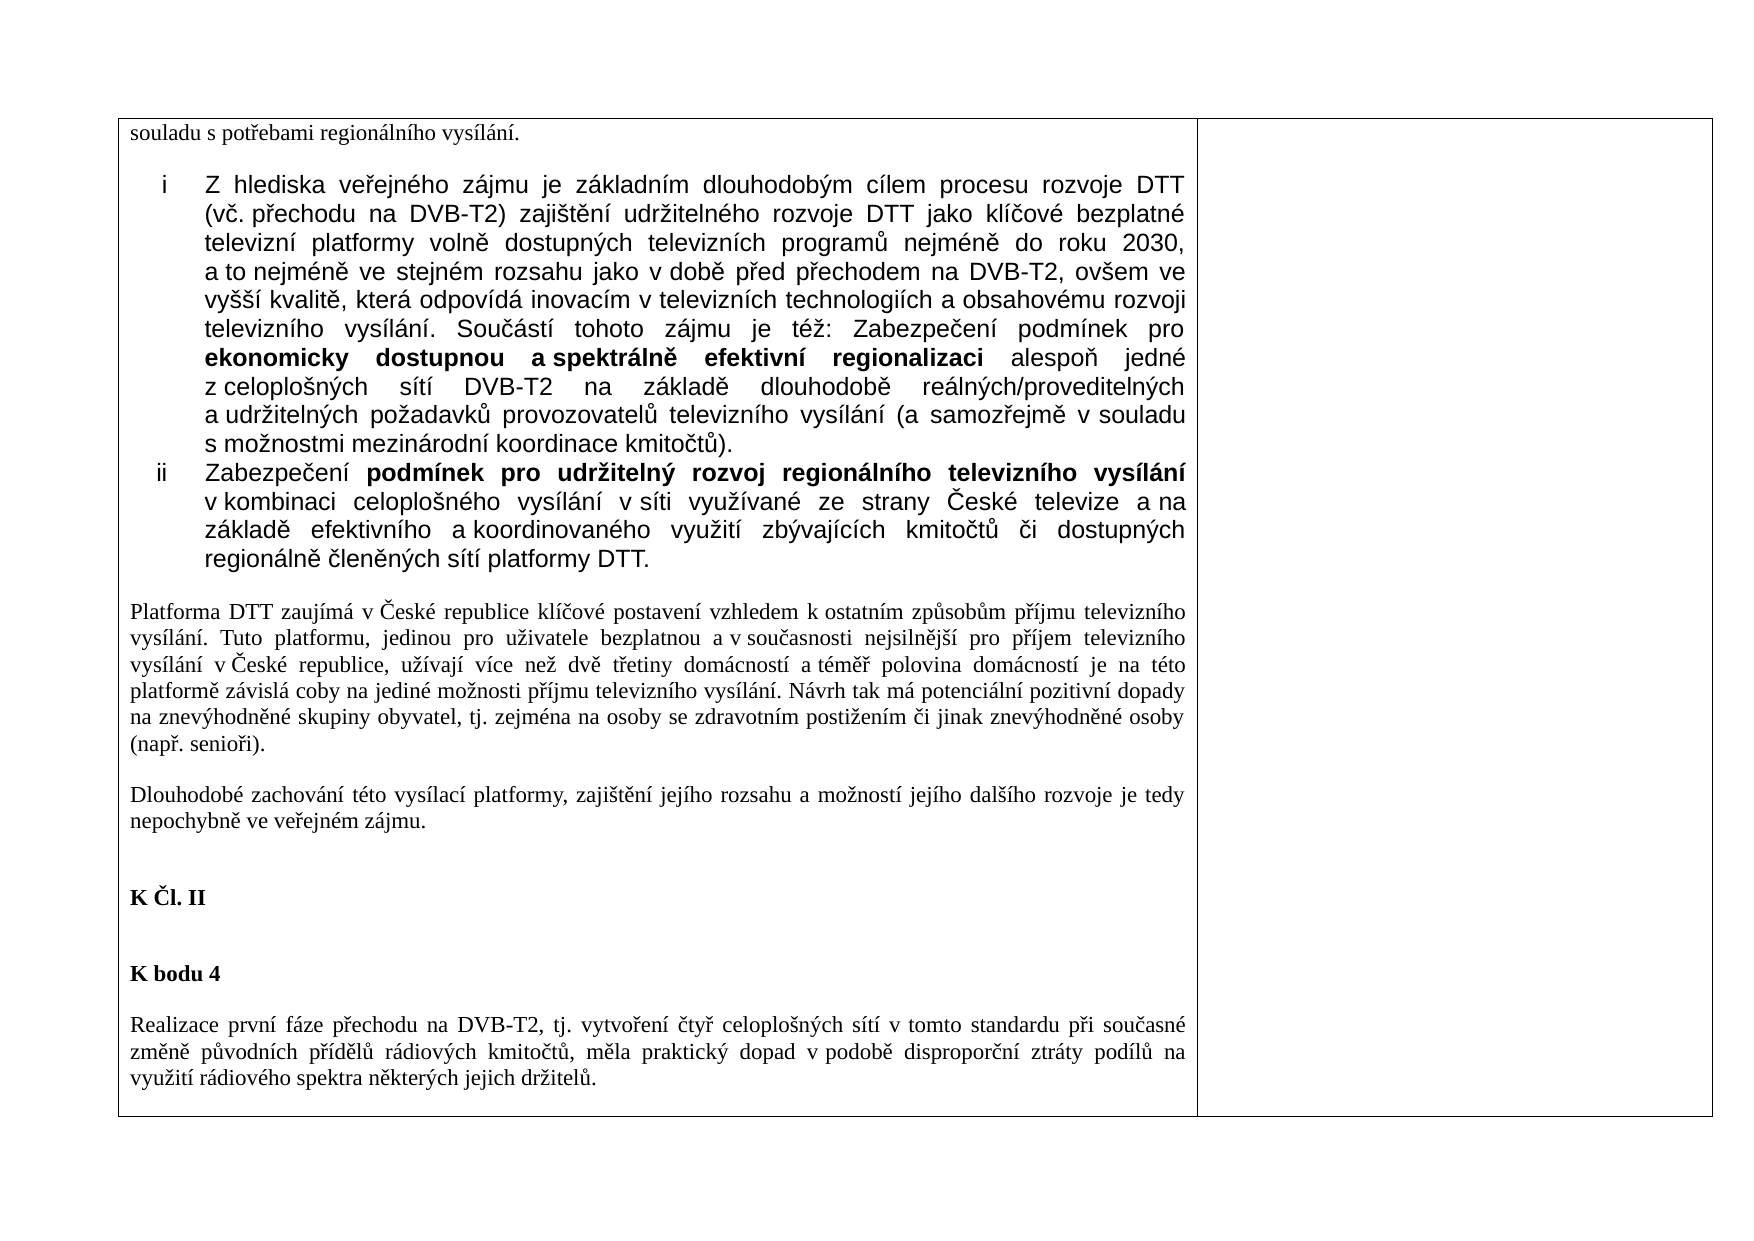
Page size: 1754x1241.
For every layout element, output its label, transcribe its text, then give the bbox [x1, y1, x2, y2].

table_cell [1198, 119, 1712, 1116]
table_cell Do Části první, Čl. II návrhu se za bod 3. vkládají nové body 4. – 9., které zní: „4. Za účelem dokončení přechodu zemského digitálního televizního vysílání na standard DVB-T2/HEVC.265 (dále jen „standard DVB-T2“) a zachování možnosti regionálního vysílání v rámci celoplošného zemského digitálního televizního vysílání, udělí Český telekomunikační úřad (dále jen „Úřad“) dva příděly rádiových kmitočtů pro sestavení dvou celoplošných sítí elektronických komunikací pro šíření zemského digitálního televizního vysílání ve standardu DVB-T2 (dále jen „rozvojový příděl“). Rozvojový příděl Úřad udělí na žádost o udělení rozvojového přídělu podanou do 60 dnů ode dne nabytí účinnosti tohoto zákona držitelem přídělu rádiových kmitočtů pro šíření celoplošného zemského digitálního televizního vysílání, který byl dotčen ztrátou podílu na využití rádiového spektra v podobě ztráty kmitočtů v důsledku změny svého přídělu v souvislosti s přechodem na standard DVB-T2 podle čl. II. zákona č. 252/2017 Sb., kterým se mění zákon č. 127/2005 Sb., o elektronických komunikacích a o změně některých souvisejících zákonů (zákon o elektronických komunikacích), ve znění pozdějších předpisů a zákon č. 483/1991 Sb., o České televizi, ve znění pozdějších předpisů (dále jen „ztráta kmitočtů“). Úřad rozhodne o udělení rozvojového přídělu do 120 dnů ode dne účinnosti tohoto zákona podle pořadí žadatelů. Pořadí žadatelů podle předchozí věty Úřad určí podle výše rozsahu ztráty kmitočtů s dopady na technickou možnost regionálního vysílání v rámci celoplošného zemského digitálního televizního vysílání. Úřad stanoví dobu platnosti rozvojového přídělu do 31. 12. 2030. 5. Při postupu podle bodu 4 a za účelem naplnění veřejné služby v oblasti televizního vysílání, Úřad vyhradí jeden rozvojový příděl provozovateli multiplexu veřejné služby.) Provozovatel multiplexu veřejné služby je oprávněn do 6 měsíců od udělení rozvojového přídělu požádat Úřad, aby mu umožnil využití rádiových kmitočtů rozvojového přídělu v rámci celoplošné sítě, která byla dotčena ztrátou kmitočtů. 6. Držitel rozvojového přídělu do 6 měsíců od jeho udělení zajistí, aby každá jednotlivá síť vytvořená na základě rozvojového přídělu byla dostupná alespoň pro 95 % obyvatel České republiky počítaných podle údajů vyplývajících z posledního sčítání lidu) a současně, pokud to technické podmínky umožní, zajistí, aby taková celoplošná síť umožňovala i regionální vysílání v jejím rámci. Provozovatel multiplexu veřejné služby splní tuto povinnost do 12 měsíců od udělení rozvojového přídělu. 7. Individuální oprávnění k využívání rádiových kmitočtů pro šíření zemského digitálního televizního vysílání prostřednictvím sítě rozvojového přídělu udělí Úřad na žádost držitele rozvojového přídělu tak, aby v souladu jeho s technickými možnostmi mohla být k šíření zemského digitálního televizního vysílání prostřednictvím rozvojového přídělu využita stávající stanoviště vysílačů celoplošných sítí ve standardu DVB-T2. 8. Pro udělení rozvojového přídělu podle bodu 4 se použije § 22 zákona č. 127/2005 Sb., o elektronických komunikacích, ve znění účinném ke dni nabytí účinnosti tohoto zákona; § 21 zákona se pro řízení podle bodu 4 nepoužije. 9. Nedojde-li k udělení rozvojového přídělu podle předchozích bodů, postupuje Úřad podle § 21 zákona č. 127/2005 Sb., o elektronických komunikacích, ve znění účinném ke dni nabytí účinnosti tohoto zákona.“ Odůvodnění Obecná část Předkládá se pozměňovací návrh (dále jen „návrh“) k návrhu zákona, kterým se mění zákon č. 127/2005 Sb., o elektronických komunikacích a o změně některých souvisejících zákonů (zákon o elektronických komunikacích), ve znění pozdějších předpisů, a o změně některých dalších zákonů. Hlavním cílem návrhu je, a to především v souladu s předpoklady Strategie rozvoje zemského digitálního televizního vysílání schválené usnesením vlády ze dne 20. července 2016 č. 648 (dále jen „Strategie“), zachování stability zemského televizního vysílání, potažmo celé mediální oblasti, a zohlednění potřebné míry kompenzace vůči subjektům dotčeným nuceným přechodem zemského digitálního televizního vysílání (dále jen „DTT“) na standard DVB-T2/HEVC.265 (Digital Video Broadcasting – Terrestrial) tak, jak byl realizován materiálně předcházející novelou v podobě zákona č. 252/2017 Sb., kterým se mění zákon č. 127/2005 Sb., o elektronických komunikacích a o změně některých souvisejících zákonů (zákon o elektronických komunikacích), ve znění pozdějších předpisů, a zákon č. 483/1991 Sb., o České televizi, ve znění pozdějších předpisů. Návrh vychází z předpokladu, že v důsledku procesů vynucených státem nesmí dojít ke zhoršení pozice jednotlivých subjektů na trhu šíření DTT, neboť v opačném případě nelze z jejich strany vyloučit eventuální právní kroky vč. možné žaloby proti České republice stran ochrany investic. Návrh má zároveň předejít situaci, kdy by na základě proběhlého zásahu státu došlo k narušení poměrů na příslušném trhu šíření televizního vysílání a ovlivnění budoucího vývoje ve prospěch omezení soutěže a nepřiměřeného zvýhodnění alternativních platforem televizního vysílání. V případě, že by zásahem státu byl v budoucnu snížen podíl DTT na příslušném trhu, došlo by i k nežádoucímu efektu zvýšení nákladů obyvatelstva na příjem televizního vysílání. Návrh navrhuje doplnit mezi možná kritéria pro hodnocení žádostí o udělení práv k využívání rádiových kmitočtů podle § 21 odst. 3 zákona o elektronických komunikacích též kritérium možnosti regionálního využití rádiových kmitočtů. Jde o doplnění demonstrativního výčtu, jehož využití je pro ČTÚ fakultativní. Návrh vychází dále z předpokladu, že je v souladu s veřejným zájmem, aby došlo co možná k největšímu využití dostupných kapacit pro DTT v rámci přiděleného vysílacího pásma, jelikož bezplatné zemské televizní vysílání představuje dominantní způsob příjmu televizního vysílání v České republice celkově. Televizní vysílání samotné má přitom jako informační zdroj stále nezanedbatelný význam pro většinu populace. Rozvoj DTT tak z povahy věci přináší ve svém důsledku pestřejší a dostupnější nabídku informací občanům, což má pozitivní dopad i z hlediska demokratických hodnot státu a ústavně garantovaných práv. Zároveň lze očekávat, že zvýšený důraz na regionalizaci vysílání bude pozitivním přínosem pro hospodářský i kulturní život regionů i místních komunit. Na základě návrhu by měly být všechny nevyužité kmitočty zbývající v pásmu určeném pro televizní vysílání přiděleny tak, aby bylo zajištěno efektivní využívání spektra a jeho ochrana pro zajištění služeb DTT a jejich další rozvoj. Rozdělení těchto kmitočtů mezi jednotlivé, návrhem zákona předjímané, sítě bude provedeno podle jejich reálných potřeb, odpovídajících parametrům pokrytí obyvatel signálem v jednotlivých sítích a s přihlédnutím k zachování stávajících poměrů ve využití spektra v jednotlivých sítích. Návrh nepředstavuje veřejnou podporu ve smyslu čl. 107 odst. 1 Smlouvy o fungování Evropské unie, neboť jsou jeho prostřednictvím sledovány legitimní cíle tím, že podmíní proces výběru dotyčných podniků kvalitativními kritérii a zároveň platí, že stát může legitimně rozhodnout o tom, že nebude maximalizovat výnosy, jichž by jinak mohlo být dosaženo, aniž by toto spadalo do oblasti působnosti pravidel státní podpory, pokud je se všemi dotčenými hospodářskými subjekty zacházeno v souladu se zásadou zákazu diskriminace a pokud existuje neodmyslitelná souvislost mezi dosažením účelu regulace a vzdáním se příjmů (srovnej Sdělení Komise o pojmu státní podpora uvedeném v čl. 107 odst. 1 Smlouvy o fungování Evropské unie C/2016/2946). Návrh umožňuje dosáhnout toho, že v ČR bude i po uvolnění rádiových kmitočtů pásma 700 MHz zajištěna trvalá dostupnost široké volby nezpoplatněných televizních programů pro všechny skupiny obyvatel s možností regionalizace televizního vysílání. Již původní plány procesu přechodu na DVB-T2 dle Strategie vycházely z nutnosti zajištění technologické transpozice (přechodu) celé platformy DTT s cílem zajistit „bezztrátovou substituci“ původního celoplošného vysílání (4 celoplošné sítě DVB-T), a dále vytvoření dostatečného prostoru pro dodatečné vysílání (2 nové rozvojové sítě DVB-T2) na období do roku 2030, zajišťující rozvoj DTT i efektivní využití disponibilních rádiových kmitočtů ve zbývajícím pásmu 470 – 694 MHz. Pouze tak je možné dosáhnout adekvátní kompenzace dotčených práv, vyvolaných nákladů i očekávaných přínosů a potencionálních ztrát pro televizní sektor s minimalizací zásahu do poměrů na trhu šíření zemského televizního vysílání a bez negativních dopadů na změnu pozice DTT na obecném trhu šíření televizního vysílání. V podmínkách omezeného mediálního trhu České republiky je potřebné v souvislosti s přechodem na DVB-T2 vytvořit ekonomicky i provozně stabilní prostředí pro udržení a rozvoj regionálních vysílatelů. Současně je však nutné respektovat skutečnost, že standard DVB-T2 je zaměřen na rozsáhlé jednofrekvenční sítě, což není v souladu s potřebami regionálního vysílání. Z hlediska veřejného zájmu je základním dlouhodobým cílem procesu rozvoje DTT (vč. přechodu na DVB-T2) zajištění udržitelného rozvoje DTT jako klíčové bezplatné televizní platformy volně dostupných televizních programů nejméně do roku 2030, a to nejméně ve stejném rozsahu jako v době před přechodem na DVB-T2, ovšem ve vyšší kvalitě, která odpovídá inovacím v televizních technologiích a obsahovému rozvoji televizního vysílání. Součástí tohoto zájmu je též: Zabezpečení podmínek pro ekonomicky dostupnou a spektrálně efektivní regionalizaci alespoň jedné z celoplošných sítí DVB-T2 na základě dlouhodobě reálných/proveditelných a udržitelných požadavků provozovatelů televizního vysílání (a samozřejmě v souladu s možnostmi mezinárodní koordinace kmitočtů). Zabezpečení podmínek pro udržitelný rozvoj regionálního televizního vysílání v kombinaci celoplošného vysílání v síti využívané ze strany České televize a na základě efektivního a koordinovaného využití zbývajících kmitočtů či dostupných regionálně členěných sítí platformy DTT. Platforma DTT zaujímá v České republice klíčové postavení vzhledem k ostatním způsobům příjmu televizního vysílání. Tuto platformu, jedinou pro uživatele bezplatnou a v současnosti nejsilnější pro příjem televizního vysílání v České republice, užívají více než dvě třetiny domácností a téměř polovina domácností je na této platformě závislá coby na jediné možnosti příjmu televizního vysílání. Návrh tak má potenciální pozitivní dopady na znevýhodněné skupiny obyvatel, tj. zejména na osoby se zdravotním postižením či jinak znevýhodněné osoby (např. senioři). Dlouhodobé zachování této vysílací platformy, zajištění jejího rozsahu a možností jejího dalšího rozvoje je tedy nepochybně ve veřejném zájmu. K Čl. II K bodu 4 Realizace první fáze přechodu na DVB-T2, tj. vytvoření čtyř celoplošných sítí v tomto standardu při současné změně původních přídělů rádiových kmitočtů, měla praktický dopad v podobě disproporční ztráty podílů na využití rádiového spektra některých jejich držitelů. V souladu s účelem návrhu, tj. zejména: i) dokončení předjímaných kroků procesu přechodu zemského digitálního televizního vysílání na standard DVB-T2 podle Strategie, a ii) zachování možnosti regionálního vysílání v rámci celoplošného zemského digitálního televizního vysílání, udělí Úřad bezplatně dva příděly za účelem sestavení dvou celoplošných sítí elektronických komunikací pro šíření zemského digitálního televizního vysílání ve standardu DVB-T2, doplňující stávající čtyři sítě vzniklé v rámci přechodu na tento formát v jeho první fázi podle Strategie. Počet udělitelných přídělů rádiových kmitočtů vychází z omezení vycházejících z mezinárodní koordinace rádiových kmitočtů. Bezplatnost udělení přídělů rádiových kmitočtů je podmíněna jejich náhradovou povahou a vyvážená ročními poplatky za využívání rádiových kmitočtů v souladu s § 22 zákona č. 127/2005 Sb., o elektronických komunikacích. Český telekomunikační úřad na základě výše uvedeného udělí rozvojový příděl rádiových kmitočtů ve smyslu § 22 zákona č. 127/2005 Sb., o elektronických komunikacích, a to na žádost subjektu splňujícího podmínky návrhem stanovené, tj. takového subjektu, který utrpěl v důsledku změny svého přídělu v souvislosti s přechodem na standard DVB-T2 ztrátu podílu na využití rádiového spektra, a to v podobě ztráty kmitočtů s dopady na technickou možnost regionálního vysílání v rámci celoplošného zemského digitálního televizního vysílání. Oprávněný žadatel musí příslušnou žádost Českému telekomunikačnímu úřadu doručit ve lhůtě 60 dnů ode dne účinnosti návrhu zákona, jinak jeho právo zažádat o udělení přídělu tímto postupem zaniká. Český telekomunikační úřad rozhodne o udělení rozvojového přídělu do 120 dnů ode dne účinnosti tohoto zákona podle pořadí žadatelů, přičemž pořadí žadatelů bude určeno výší rozsahů ztrát podílů žadatelů na technickou možnost regionálního vysílání v rámci celoplošného zemského digitálního televizního vysílání. Český telekomunikační úřad stanoví dobu platnosti rozvojového přídělu do 31. 12. 2030, shodně s dobou platnosti přídělů změněných v rámci první fáze přechodu. To současně odpovídá požadavku na garanci provozování zemského digitálního televizního vysílání nejméně do roku 2030, v souladu s výkladem § 20 odst. 3 zákona o elektronických komunikacích ve vztahu k potřebě zachování zemského digitálního televizního vysílání z pohledu veřejného zájmu a evropské harmonizace. K bodu 5 Ustanovení upravuje vyhrazení dalších kmitočtů pro multiplex veřejné služby, a to za účelem jejich využití pro rozvoj vysílání České televize; na základě toho může být vysílání České televize provozováno prostřednictvím jedné či dvou sítí zemských vysílacích rádiových kmitočtů vyhrazených pro Českou televizi. Mechanismus odpovídá stávající úpravě vyhrazení kmitočtů § 3 odst. 2 zákona č. 483/1991 Sb., o České televizi, dle kterého kmitočty Český telekomunikační úřad v součinnosti s Radou pro rozhlasové a televizní vysílání nejprve vyhradí, přičemž práva k vyhrazeným kmitočtům se udělují na žádost České televizi přídělem bez předchozího výběrového řízení podle zákona o elektronických komunikacích. Česká televize jako provozovatel multiplexu veřejné služby je oprávněna do 6 měsíců od udělení přídělu požádat Český telekomunikační úřad, aby umožnil využití rádiových kmitočtů přídělu v rámci celoplošné sítě, která byla dotčena ztrátou kmitočtů. K bodu 6 Stanoví se povinnost dostatečného pokrytí sítí vytvořenou na základě rozvojového přídělu, a to dle obdobného kritéria, které pro své účely obsahuje zákon o České televizi, tj. umožnění příjmu alespoň 95 % obyvatel České republiky počítaných podle údajů vyplývajících z posledního sčítání lidu. V souladu se Strategií by měla tato síť poskytovat regionální vysílání, pokud to technické podmínky umožní. K bodu 7 Ustanovení určuje podmínky udělení individuálního oprávnění k využívání rádiových kmitočtů pro šíření zemského digitálního televizního vysílání prostřednictvím sítě sestavené na základě uděleného rozvojového přídělu Úřadem tak, aby bylo dosaženo co nejvyšší spektrální efektivity využití příslušných rádiových kmitočtů, zajištěn stejný rozsah pokrytí jako před přechodem zemského digitálního televizního vysílání na standard DVB-T2 a nejmenší možný negativní dopad na diváky. K bodu 8 Ustanovení konkretizuje aspekty procesního charakteru při udělování přídělu, přičemž v tomto ohledu nahrazuje postup dle § 21 zákona č. 127/2005 Sb., o elektronických komunikacích. K bodu 9 Toto ustanovení stanoví postup pro případ, kdy subjekt podle článku II bodu 4 návrhu ve lhůtě nepožádá o udělení rozvojového přídělu. [119, 119, 1197, 1116]
